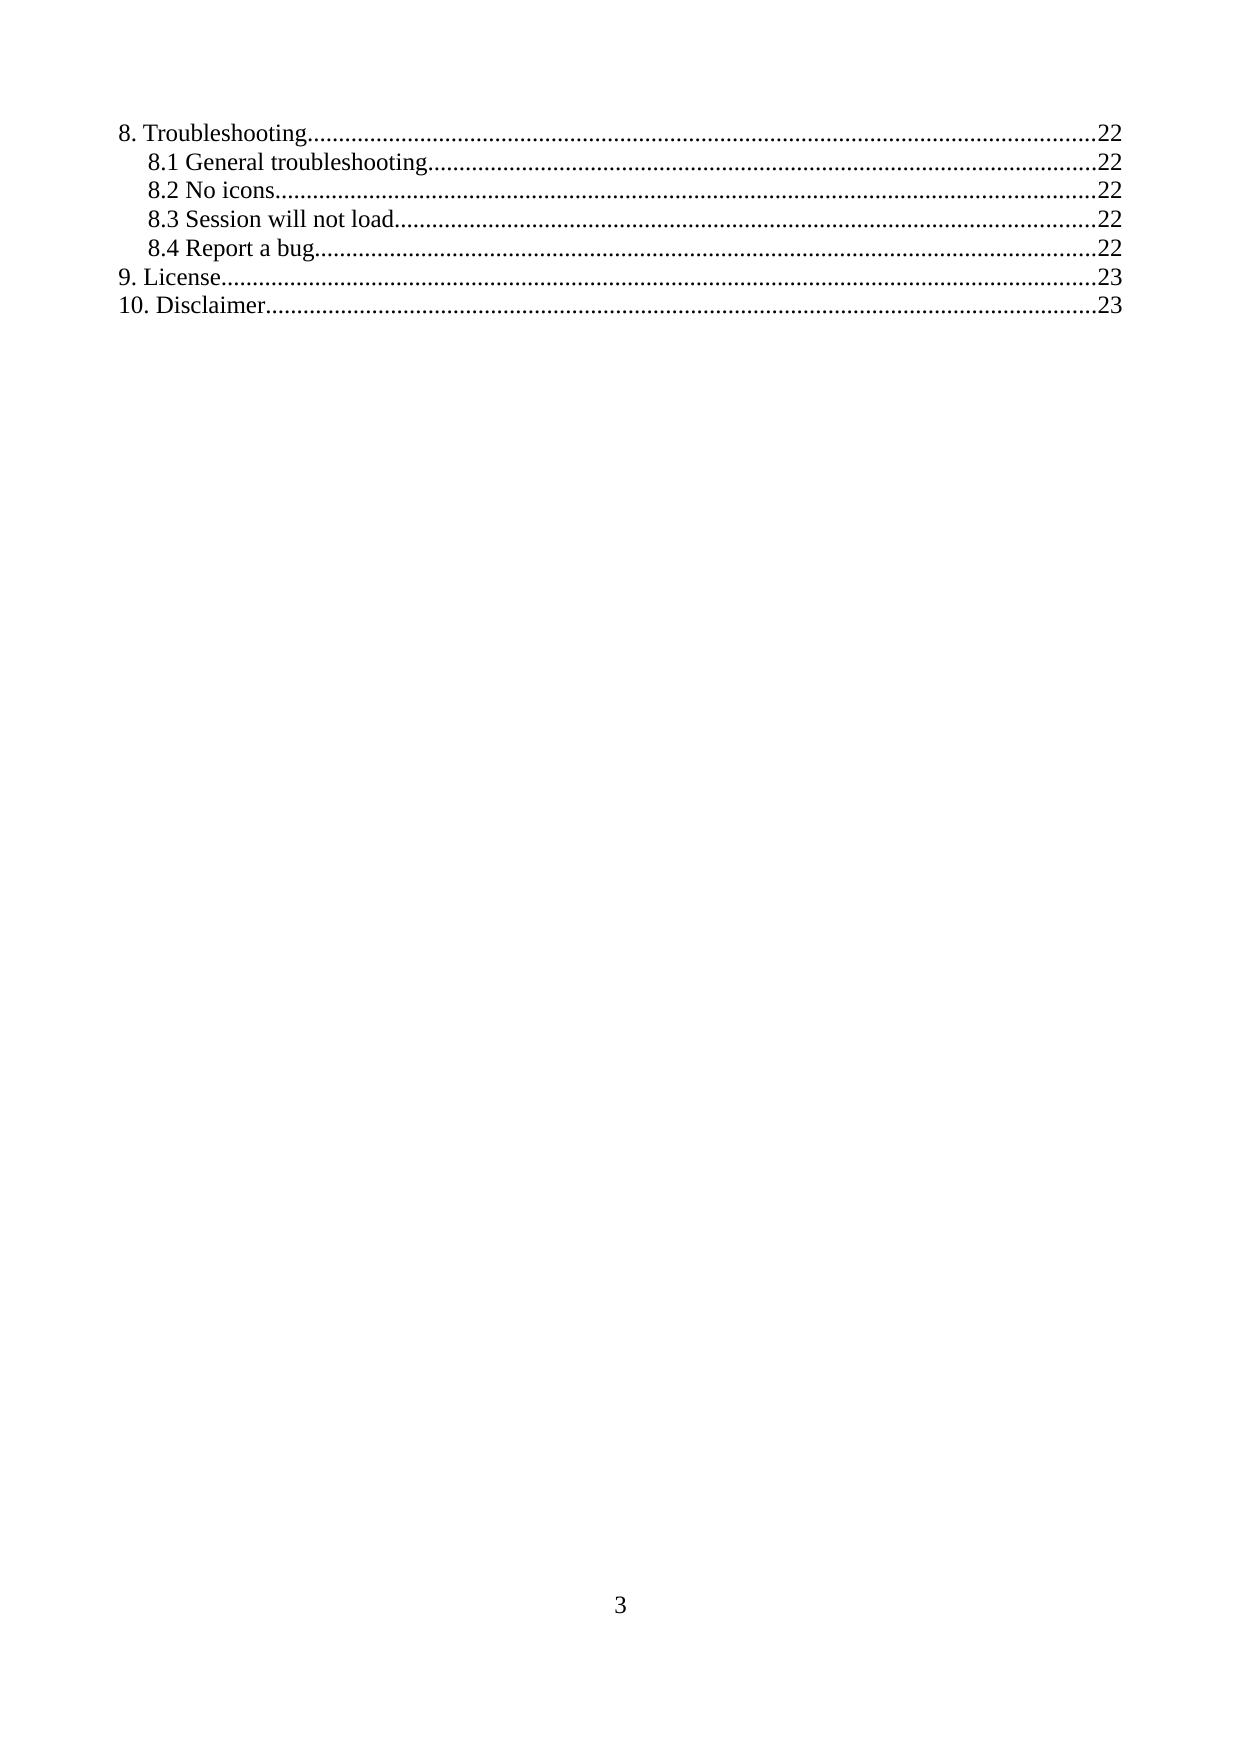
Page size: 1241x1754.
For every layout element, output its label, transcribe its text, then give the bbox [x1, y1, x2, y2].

text 9. License 23 [118, 262, 1122, 291]
text 10. Disclaimer 23 [118, 291, 1122, 319]
text 8.1 General troubleshooting 22 [148, 147, 1122, 176]
text 8.2 No icons 22 [148, 176, 1122, 204]
text 8.3 Session will not load 22 [148, 204, 1122, 233]
text 8.4 Report a bug 22 [148, 233, 1122, 262]
text 8. Troubleshooting 22 [118, 118, 1122, 147]
